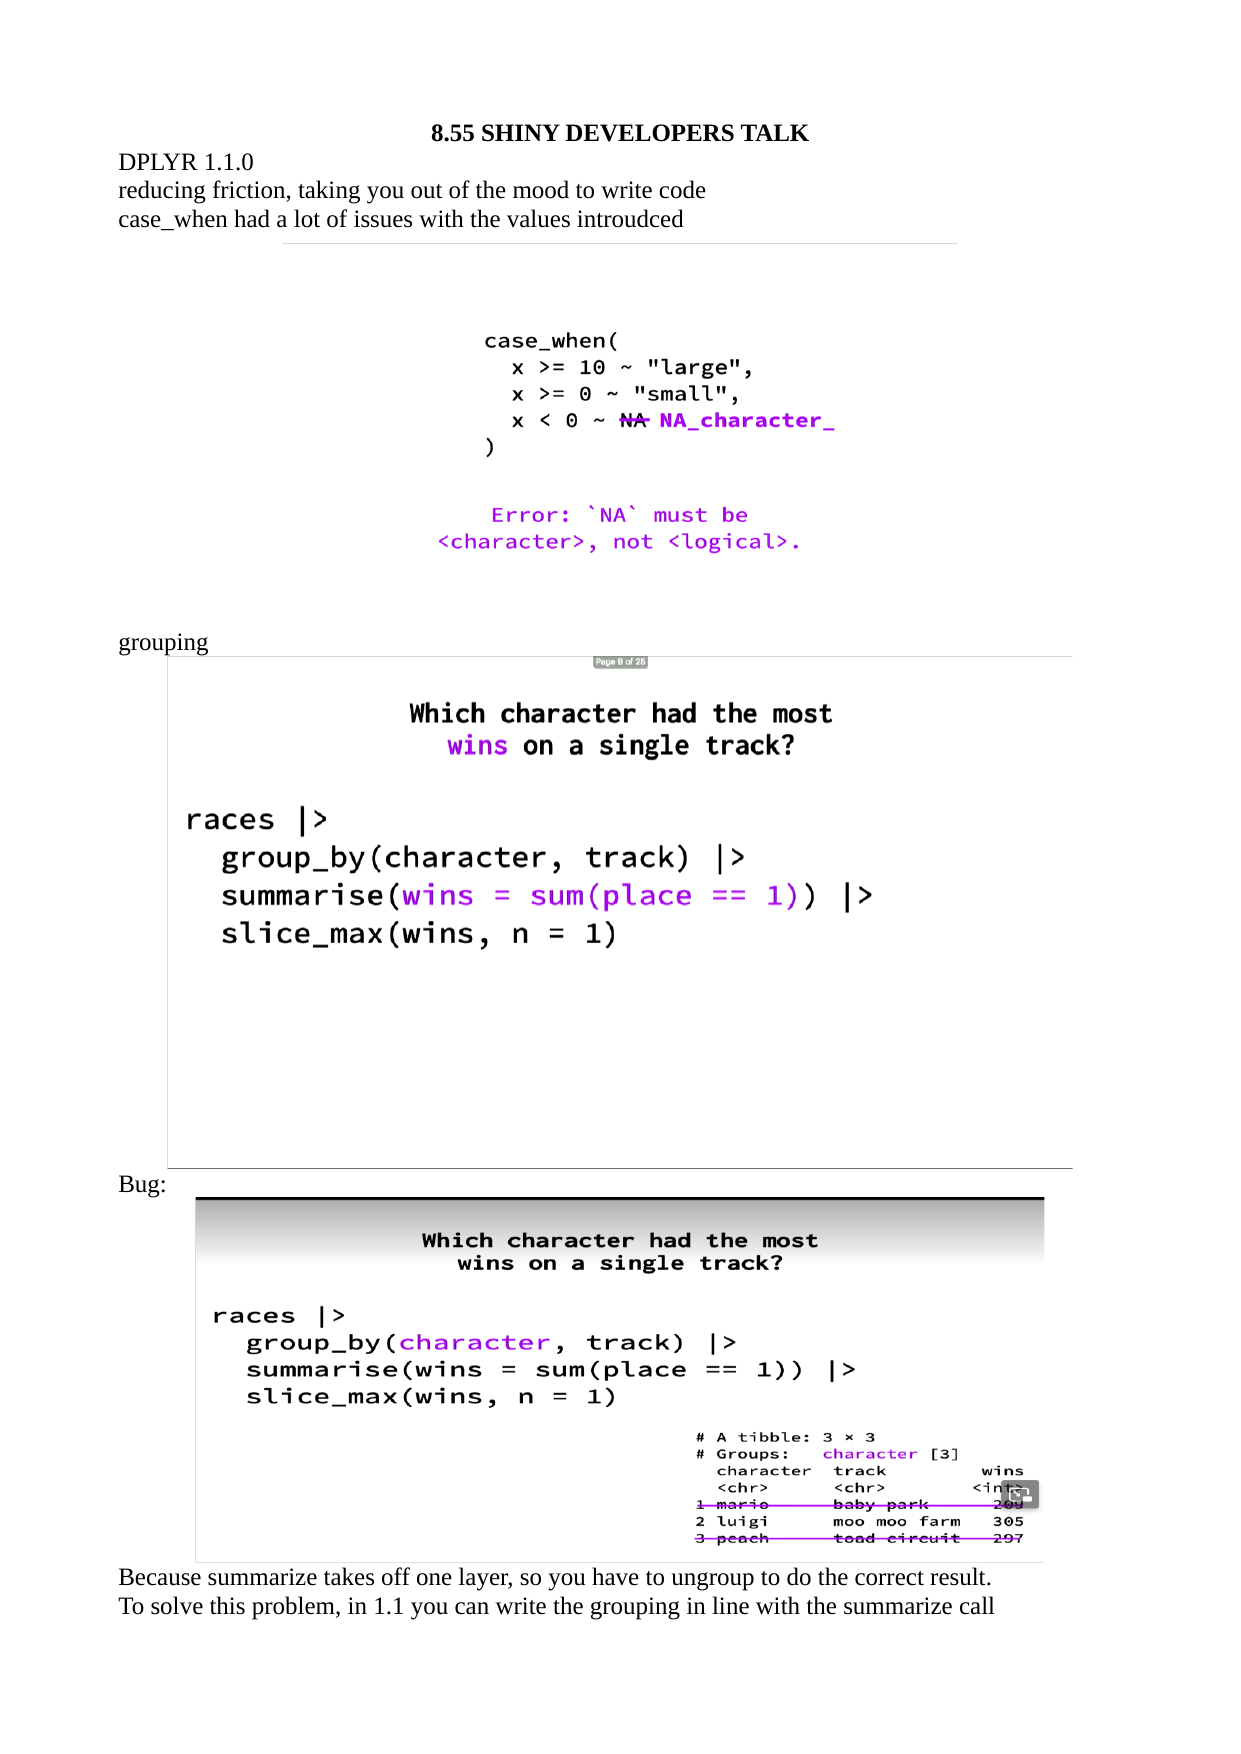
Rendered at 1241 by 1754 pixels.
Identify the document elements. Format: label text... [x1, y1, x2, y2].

text Because summarize takes off one layer, so you have to ungroup to do the correct result. [118, 1198, 1122, 1591]
text To solve this problem, in 1.1 you can write the grouping in line with the summarize call [118, 1591, 1122, 1620]
text Bug: [118, 656, 1122, 1198]
picture [167, 656, 1073, 1169]
picture [195, 1197, 1045, 1563]
text reducing friction, taking you out of the mood to write code [118, 176, 1122, 204]
text DPLYR 1.1.0 [118, 147, 1122, 176]
text 8.55 SHINY DEVELOPERS TALK [118, 118, 1122, 147]
text case_when had a lot of issues with the values introudced [118, 204, 1122, 233]
picture [282, 243, 958, 599]
text grouping [118, 627, 1122, 656]
